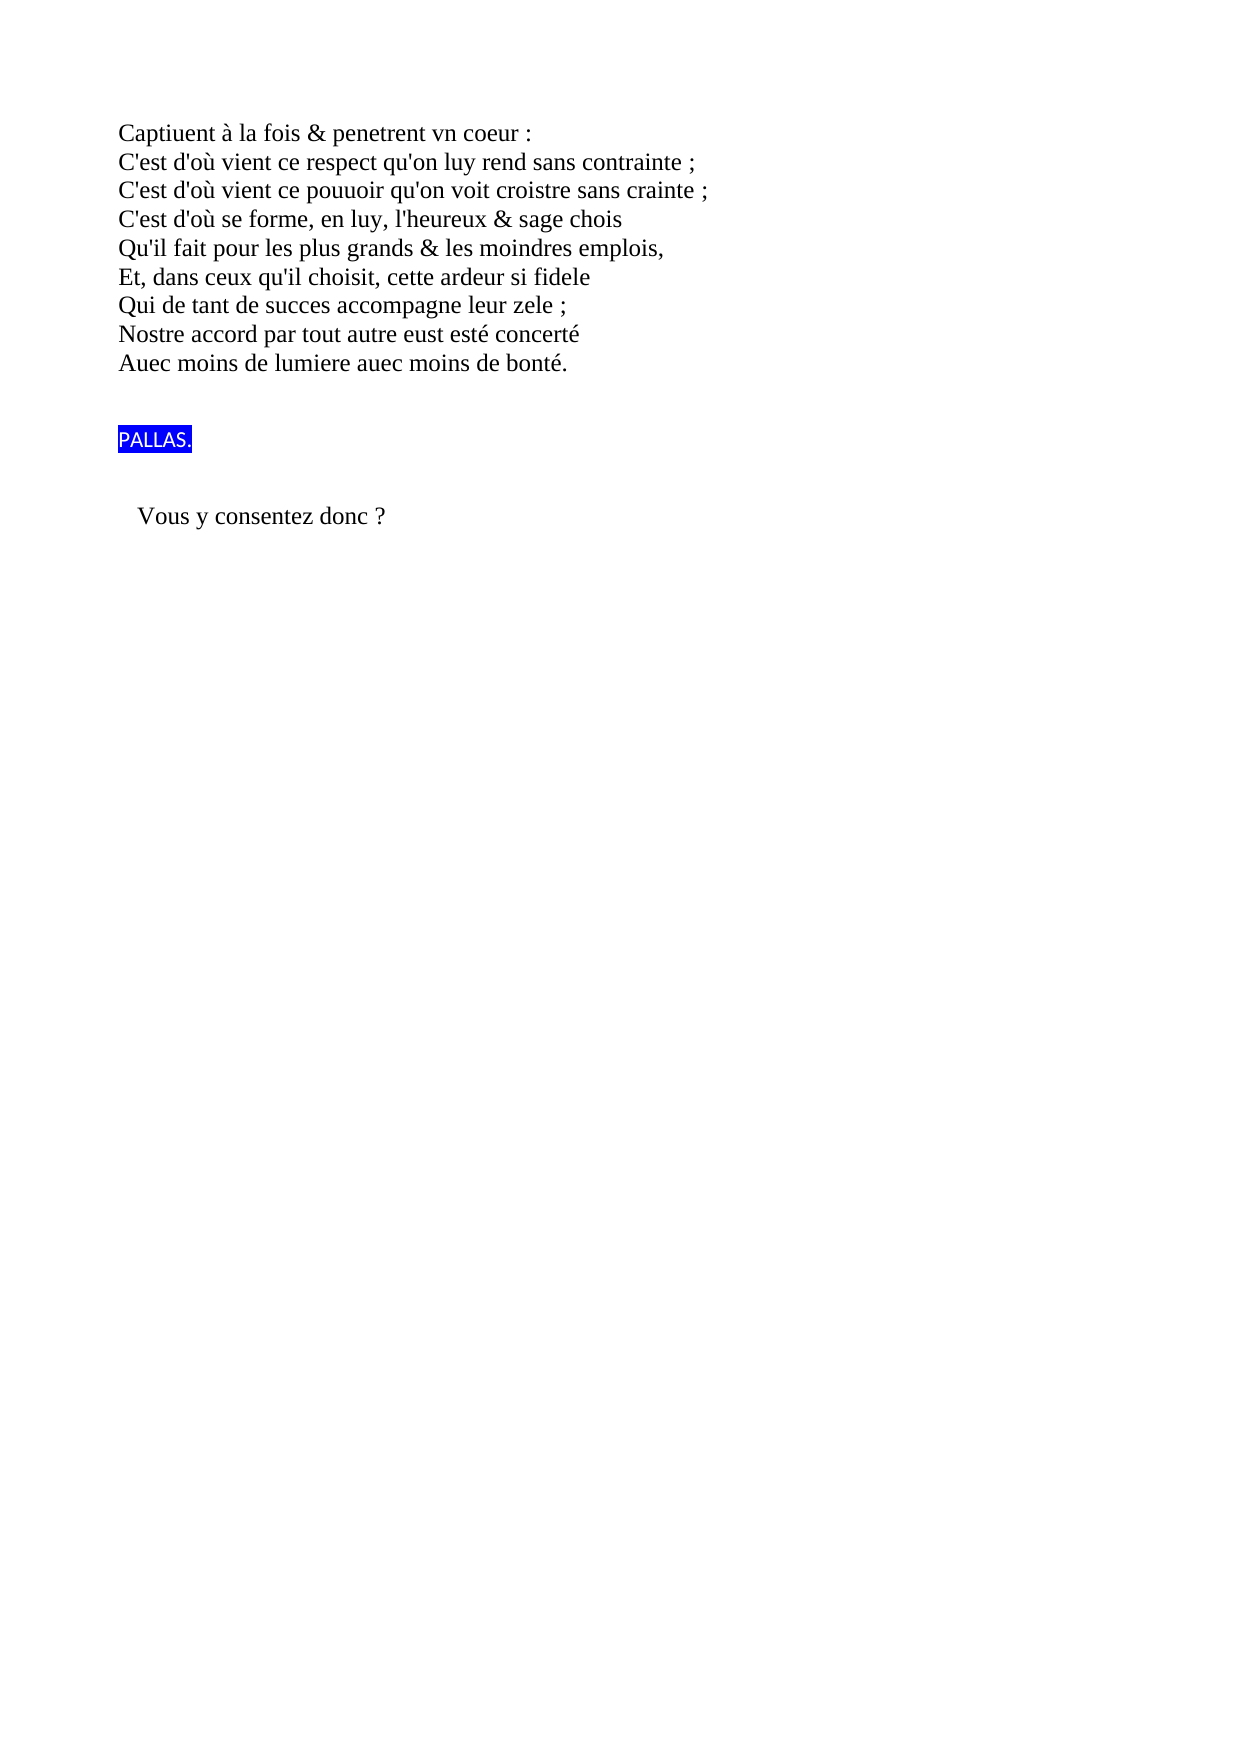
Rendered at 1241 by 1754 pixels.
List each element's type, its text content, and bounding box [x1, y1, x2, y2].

text Auec moins de lumiere auec moins de bonté. [118, 348, 1122, 377]
text C'est d'où vient ce pouuoir qu'on voit croistre sans crainte ; [118, 176, 1122, 204]
text Captiuent à la fois & penetrent vn coeur : [118, 118, 1122, 147]
text C'est d'où vient ce respect qu'on luy rend sans contrainte ; [118, 147, 1122, 176]
text Nostre accord par tout autre eust esté concerté [118, 319, 1122, 348]
text Qu'il fait pour les plus grands & les moindres emplois, [118, 233, 1122, 262]
text Et, dans ceux qu'il choisit, cette ardeur si fidele [118, 262, 1122, 291]
text PALLAS. [192, 425, 1122, 453]
text Qui de tant de succes accompagne leur zele ; [118, 291, 1122, 319]
text C'est d'où se forme, en luy, l'heureux & sage chois [118, 204, 1122, 233]
text Vous y consentez donc ? [118, 501, 1122, 530]
